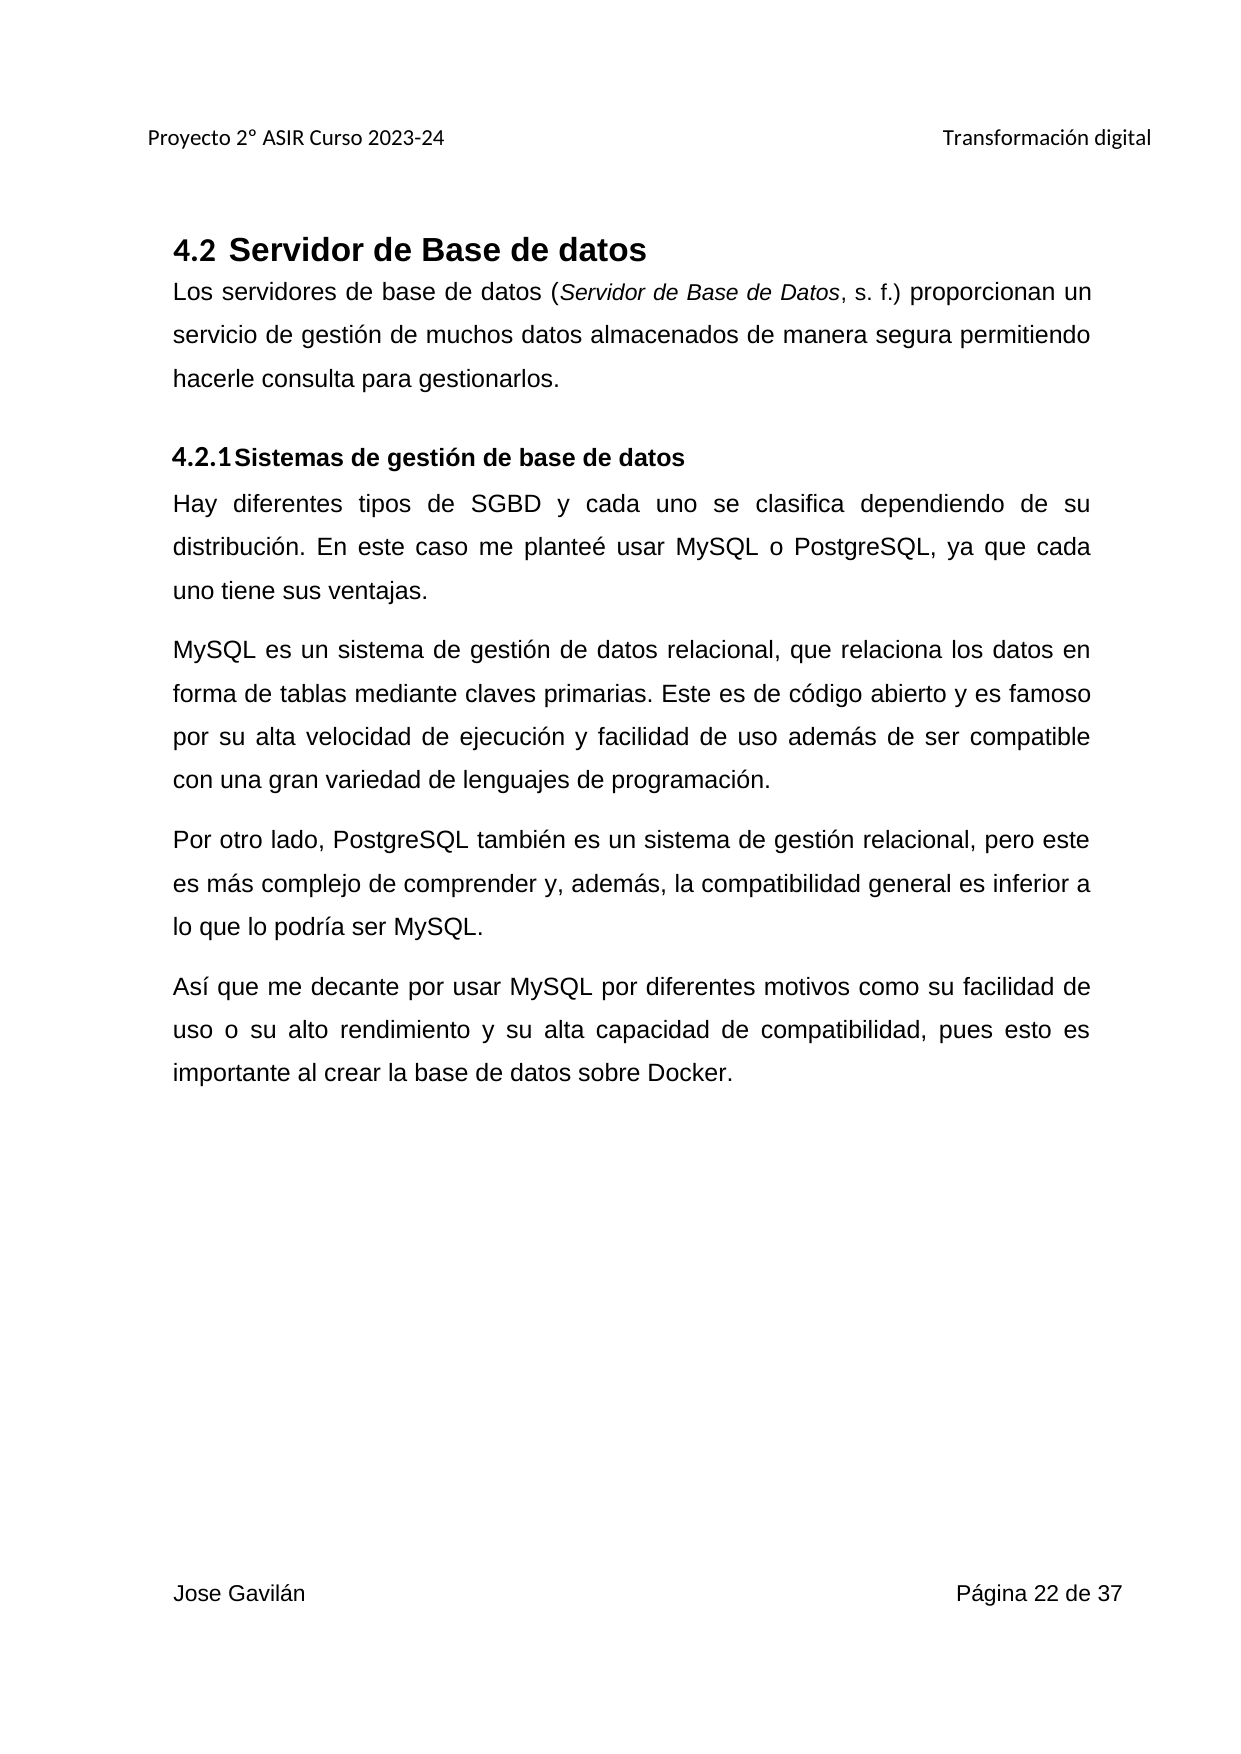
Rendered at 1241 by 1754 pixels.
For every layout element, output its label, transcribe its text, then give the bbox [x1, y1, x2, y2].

subtitle Sistemas de gestión de base de datos [172, 438, 1093, 474]
text Hay diferentes tipos de SGBD y cada uno se clasifica dependiendo de su distribución. En este caso me planteé usar MySQL o PostgreSQL, ya que cada uno tiene sus ventajas. [173, 489, 1092, 604]
text Por otro lado, PostgreSQL también es un sistema de gestión relacional, pero este es más complejo de comprender y, además, la compatibilidad general es inferior a lo que lo podría ser MySQL. [173, 825, 1092, 941]
text MySQL es un sistema de gestión de datos relacional, que relaciona los datos en forma de tablas mediante claves primarias. Este es de código abierto y es famoso por su alta velocidad de ejecución y facilidad de uso además de ser compatible con una gran variedad de lenguajes de programación. [173, 635, 1092, 794]
text Los servidores de base de datos (Servidor de Base de Datos, s. f.) proporcionan un servicio de gestión de muchos datos almacenados de manera segura permitiendo hacerle consulta para gestionarlos. [173, 277, 1092, 393]
subtitle Servidor de Base de datos [173, 229, 1093, 269]
text Así que me decante por usar MySQL por diferentes motivos como su facilidad de uso o su alto rendimiento y su alta capacidad de compatibilidad, pues esto es importante al crear la base de datos sobre Docker. [173, 972, 1092, 1087]
